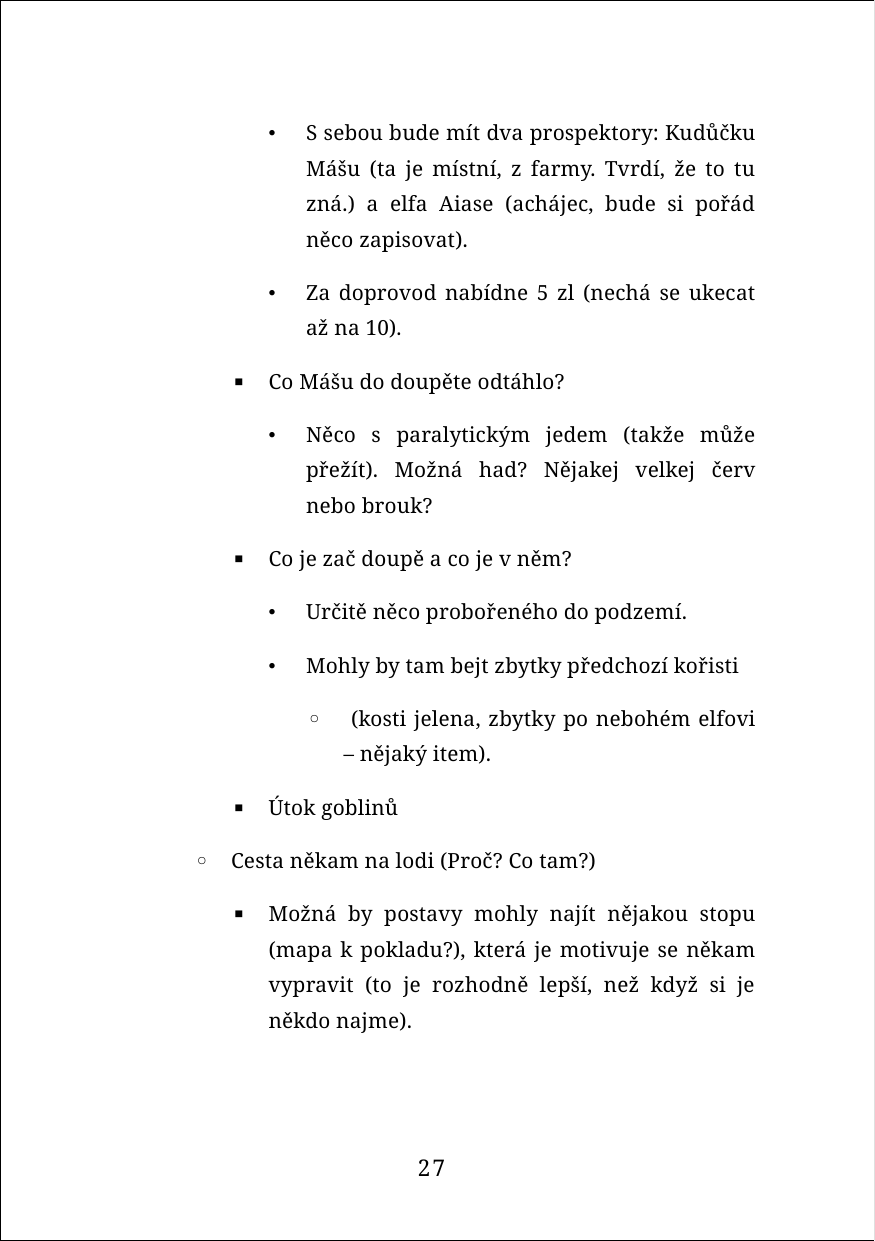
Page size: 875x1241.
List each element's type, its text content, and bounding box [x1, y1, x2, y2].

list Co je zač doupě a co je v něm? [231, 544, 756, 573]
list Určitě něco probořeného do podzemí. [268, 597, 756, 626]
list Něco s paralytickým jedem (takže může přežít). Možná had? Nějakej velkej červ nebo brouk? [268, 420, 756, 519]
list Za doprovod nabídne 5 zl (nechá se ukecat až na 10). [268, 278, 756, 342]
list Cesta někam na lodi (Proč? Co tam?) [193, 846, 756, 874]
list Mohly by tam bejt zbytky předchozí kořisti [268, 651, 756, 679]
list S sebou bude mít dva prospektory: Kudůčku Mášu (ta je místní, z farmy. Tvrdí, že to tu zná.) a elfa Aiase (achájec, bude si pořád něco zapisovat). [268, 118, 756, 253]
list Co Mášu do doupěte odtáhlo? [231, 367, 756, 395]
list (kosti jelena, zbytky po nebohém elfovi – nějaký item). [306, 704, 756, 768]
list Útok goblinů [231, 793, 756, 821]
list Možná by postavy mohly najít nějakou stopu (mapa k pokladu?), která je motivuje se někam vypravit (to je rozhodně lepší, než když si je někdo najme). [231, 899, 756, 1034]
